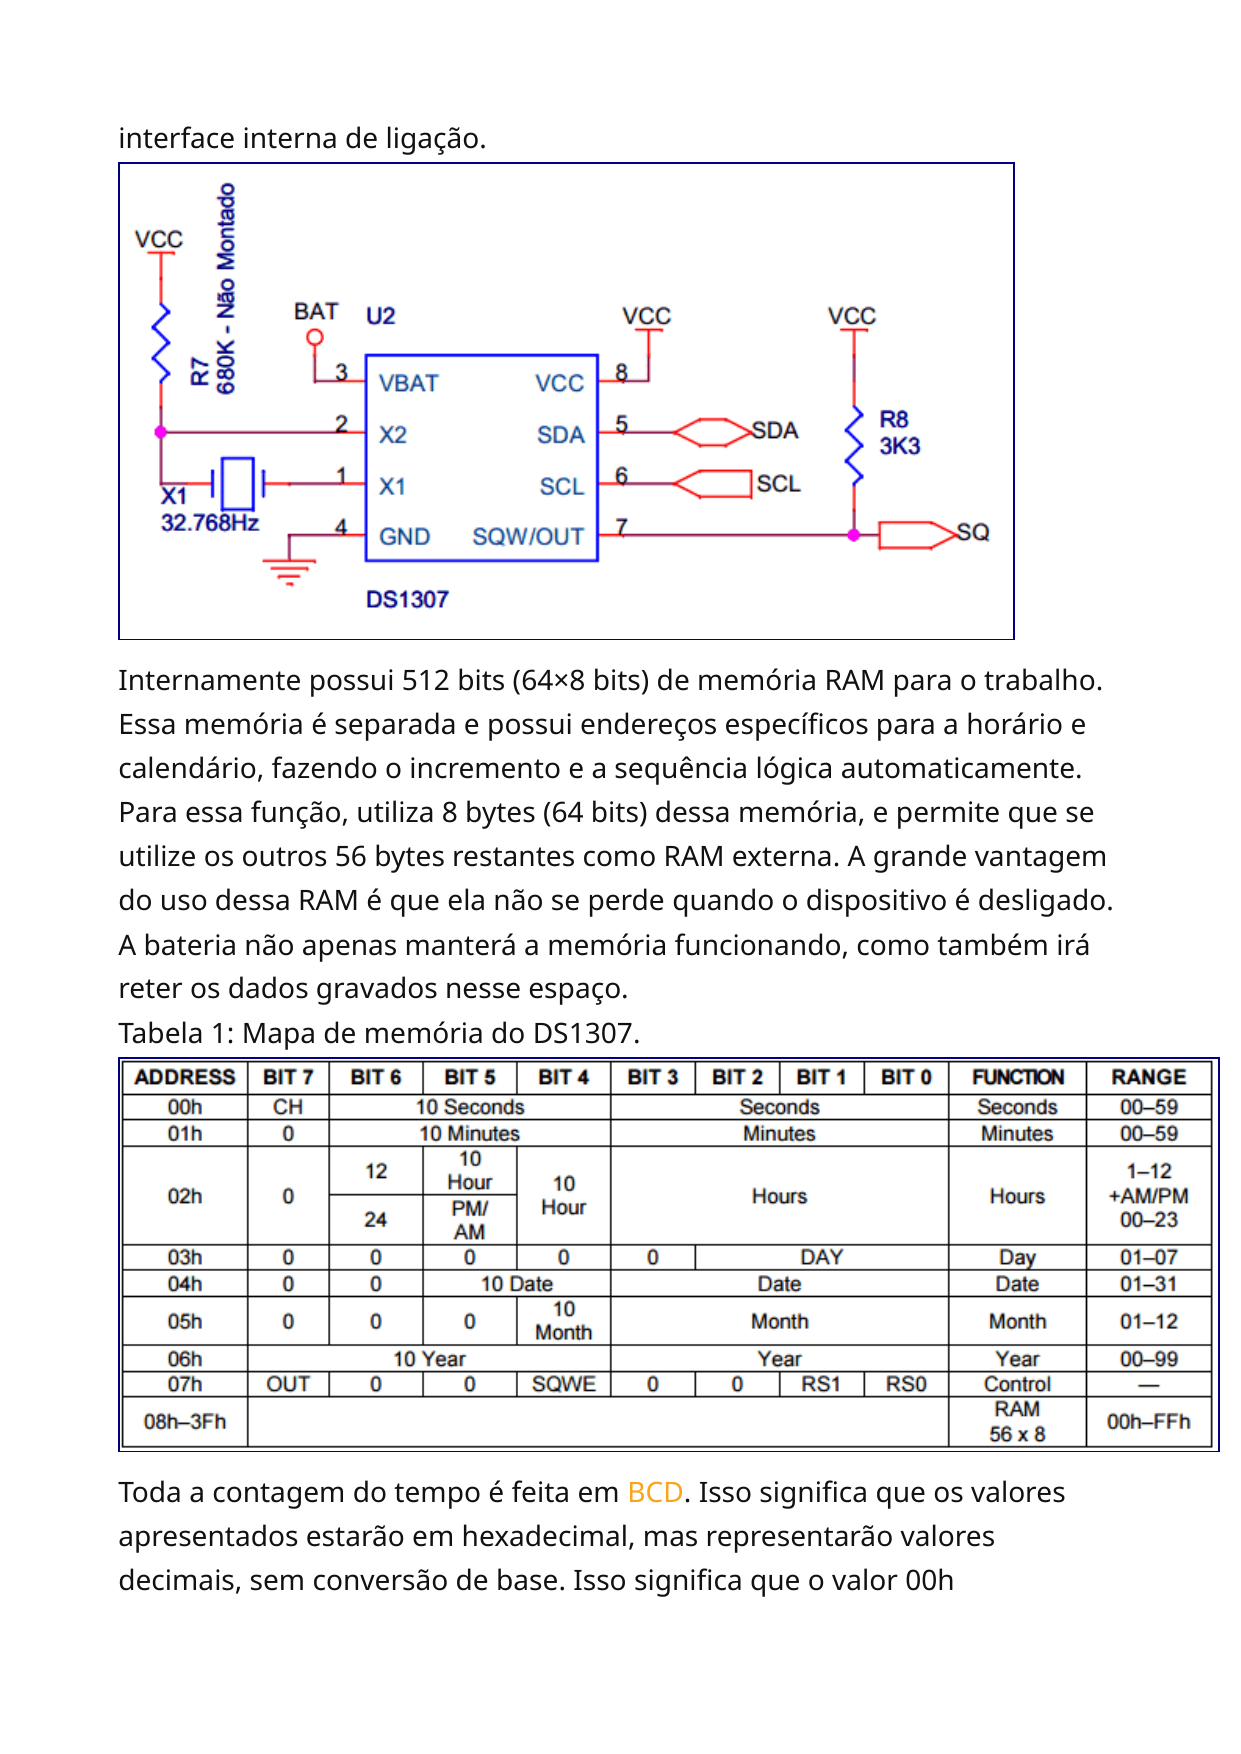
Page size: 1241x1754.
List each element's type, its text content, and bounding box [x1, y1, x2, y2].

picture [120, 1059, 1218, 1451]
picture [120, 164, 1013, 639]
text Toda a contagem do tempo é feita em BCD. Isso significa que os valores apresentados estarão em hexadecimal, mas representarão valores decimais, sem conversão de base. Isso significa que o valor 00h [118, 1472, 1122, 1599]
text Tabela 1: Mapa de memória do DS1307. [118, 1013, 1122, 1051]
text Para essa função, utiliza 8 bytes (64 bits) dessa memória, e permite que se utilize os outros 56 bytes restantes como RAM externa. A grande vantagem do uso dessa RAM é que ela não se perde quando o dispositivo é desligado. A bateria não apenas manterá a memória funcionando, como também irá reter os dados gravados nesse espaço. [118, 793, 1122, 1007]
text interface interna de ligação. [118, 118, 1122, 156]
text Internamente possui 512 bits (64×8 bits) de memória RAM para o trabalho. Essa memória é separada e possui endereços específicos para a horário e calendário, fazendo o incremento e a sequência lógica automaticamente. [118, 660, 1122, 787]
